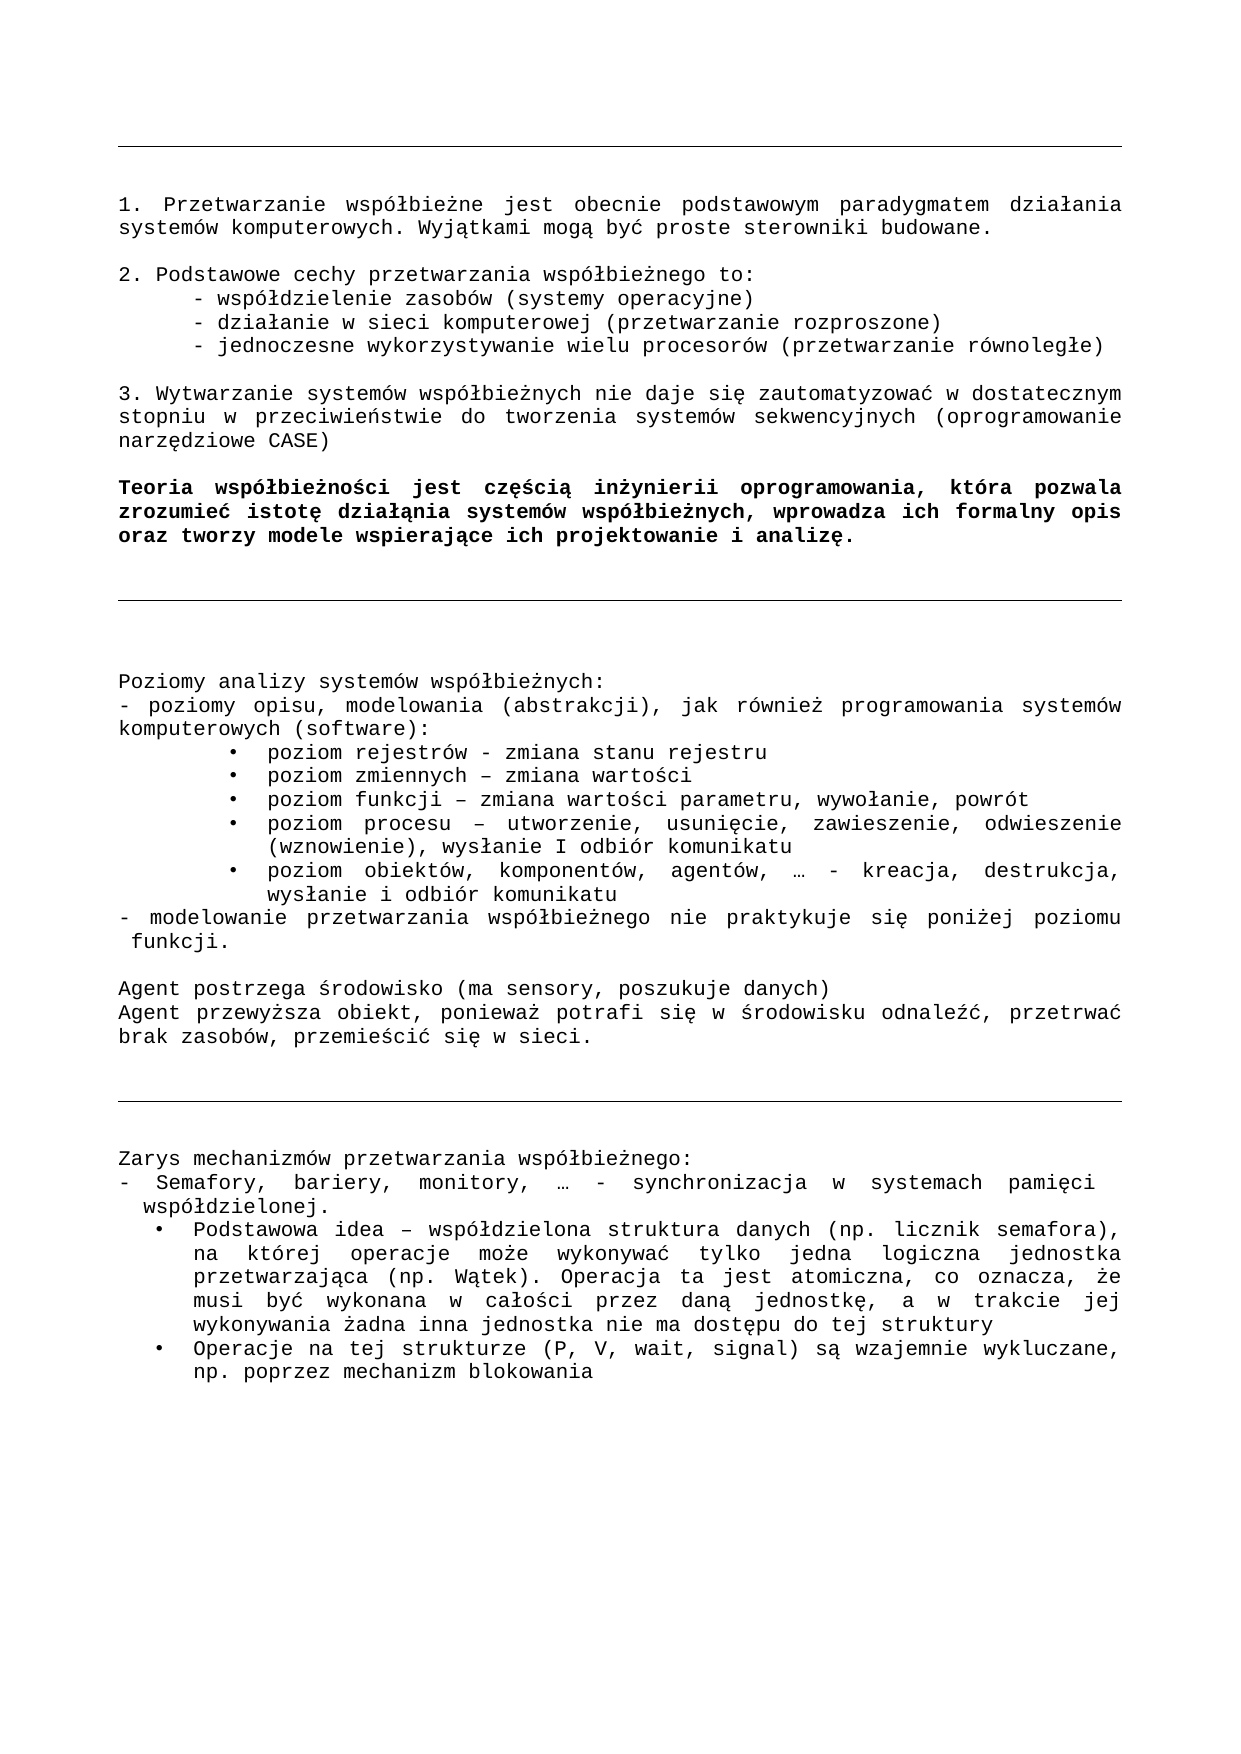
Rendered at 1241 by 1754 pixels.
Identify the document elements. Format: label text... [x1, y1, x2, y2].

list Operacje na tej strukturze (P, V, wait, signal) są wzajemnie wykluczane, np. poprzez mechanizm blokowania [156, 1337, 1122, 1385]
list poziom procesu – utworzenie, usunięcie, zawieszenie, odwieszenie (wznowienie), wysłanie I odbiór komunikatu [229, 813, 1122, 860]
text - jednoczesne wykorzystywanie wielu procesorów (przetwarzanie równoległe) [118, 335, 1122, 359]
list Podstawowa idea – współdzielona struktura danych (np. licznik semafora), na której operacje może wykonywać tylko jedna logiczna jednostka przetwarzająca (np. Wątek). Operacja ta jest atomiczna, co oznacza, że musi być wykonana w całości przez daną jednostkę, a w trakcie jej wykonywania żadna inna jednostka nie ma dostępu do tej struktury [156, 1219, 1122, 1337]
text 1. Przetwarzanie współbieżne jest obecnie podstawowym paradygmatem działania systemów komputerowych. Wyjątkami mogą być proste sterowniki budowane. [118, 193, 1122, 241]
text Agent postrzega środowisko (ma sensory, poszukuje danych) [118, 978, 1122, 1002]
text - modelowanie przetwarzania współbieżnego nie praktykuje się poniżej poziomu funkcji. [118, 907, 1122, 955]
text Teoria współbieżności jest częścią inżynierii oprogramowania, która pozwala zrozumieć istotę działąnia systemów współbieżnych, wprowadza ich formalny opis oraz tworzy modele wspierające ich projektowanie i analizę. [118, 477, 1122, 548]
text Zarys mechanizmów przetwarzania współbieżnego: [118, 1148, 1122, 1172]
text - poziomy opisu, modelowania (abstrakcji), jak również programowania systemów komputerowych (software): [118, 694, 1122, 742]
list poziom obiektów, komponentów, agentów, … - kreacja, destrukcja, wysłanie i odbiór komunikatu [229, 860, 1122, 907]
list poziom zmiennych – zmiana wartości [229, 766, 1122, 789]
list poziom rejestrów - zmiana stanu rejestru [229, 742, 1122, 766]
text - działanie w sieci komputerowej (przetwarzanie rozproszone) [118, 312, 1122, 335]
text Agent przewyższa obiekt, ponieważ potrafi się w środowisku odnaleźć, przetrwać brak zasobów, przemieścić się w sieci. [118, 1002, 1122, 1049]
text - współdzielenie zasobów (systemy operacyjne) [118, 288, 1122, 312]
text 2. Podstawowe cechy przetwarzania współbieżnego to: [118, 264, 1122, 288]
list poziom funkcji – zmiana wartości parametru, wywołanie, powrót [229, 789, 1122, 813]
text Poziomy analizy systemów współbieżnych: [118, 671, 1122, 694]
text 3. Wytwarzanie systemów współbieżnych nie daje się zautomatyzować w dostatecznym stopniu w przeciwieństwie do tworzenia systemów sekwencyjnych (oprogramowanie narzędziowe CASE) [118, 383, 1122, 454]
text - Semafory, bariery, monitory, … - synchronizacja w systemach pamięci współdzielonej. [118, 1172, 1122, 1219]
